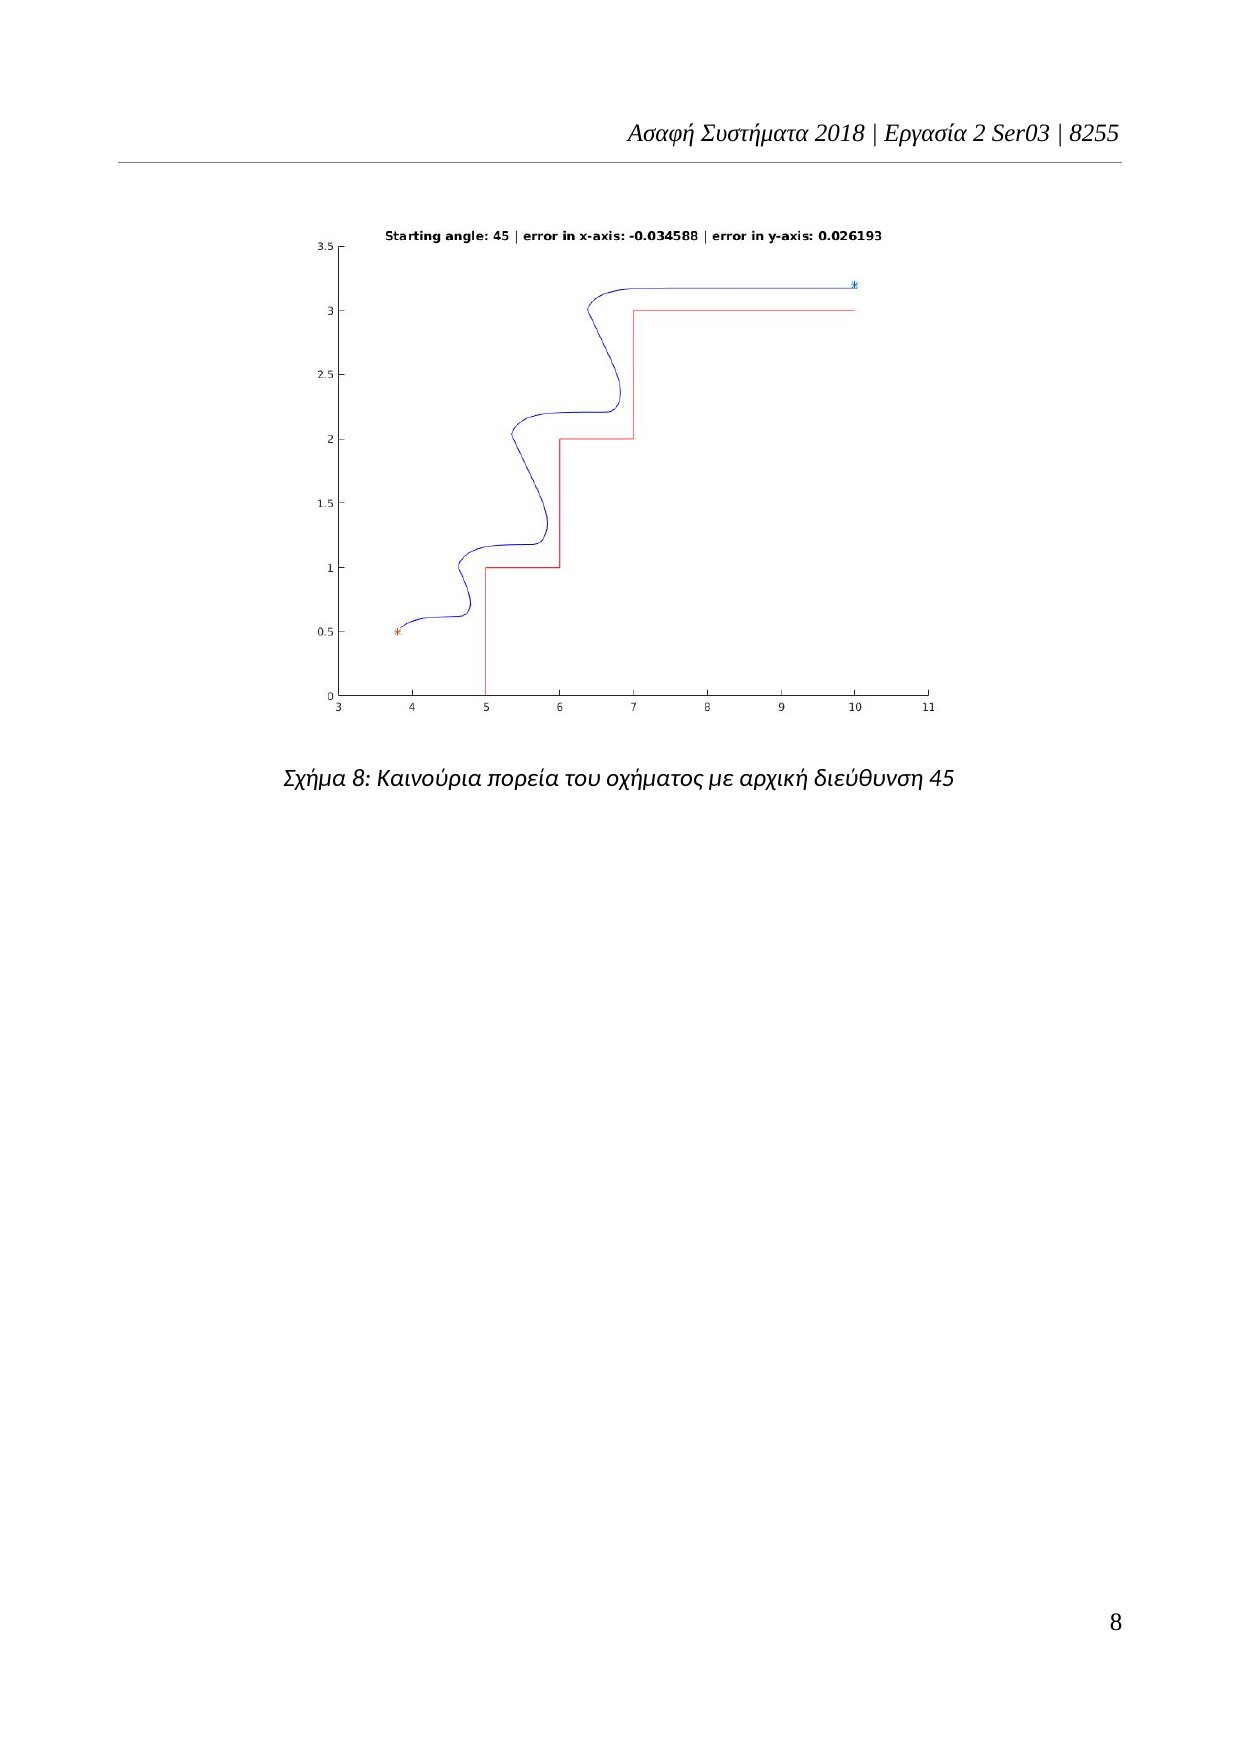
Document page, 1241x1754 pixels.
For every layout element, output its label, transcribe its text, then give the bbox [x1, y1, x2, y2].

text Σχήμα 8: Καινούρια πορεία του οχήματος με αρχική διεύθυνση 45 [240, 756, 1001, 793]
picture [239, 204, 1001, 756]
